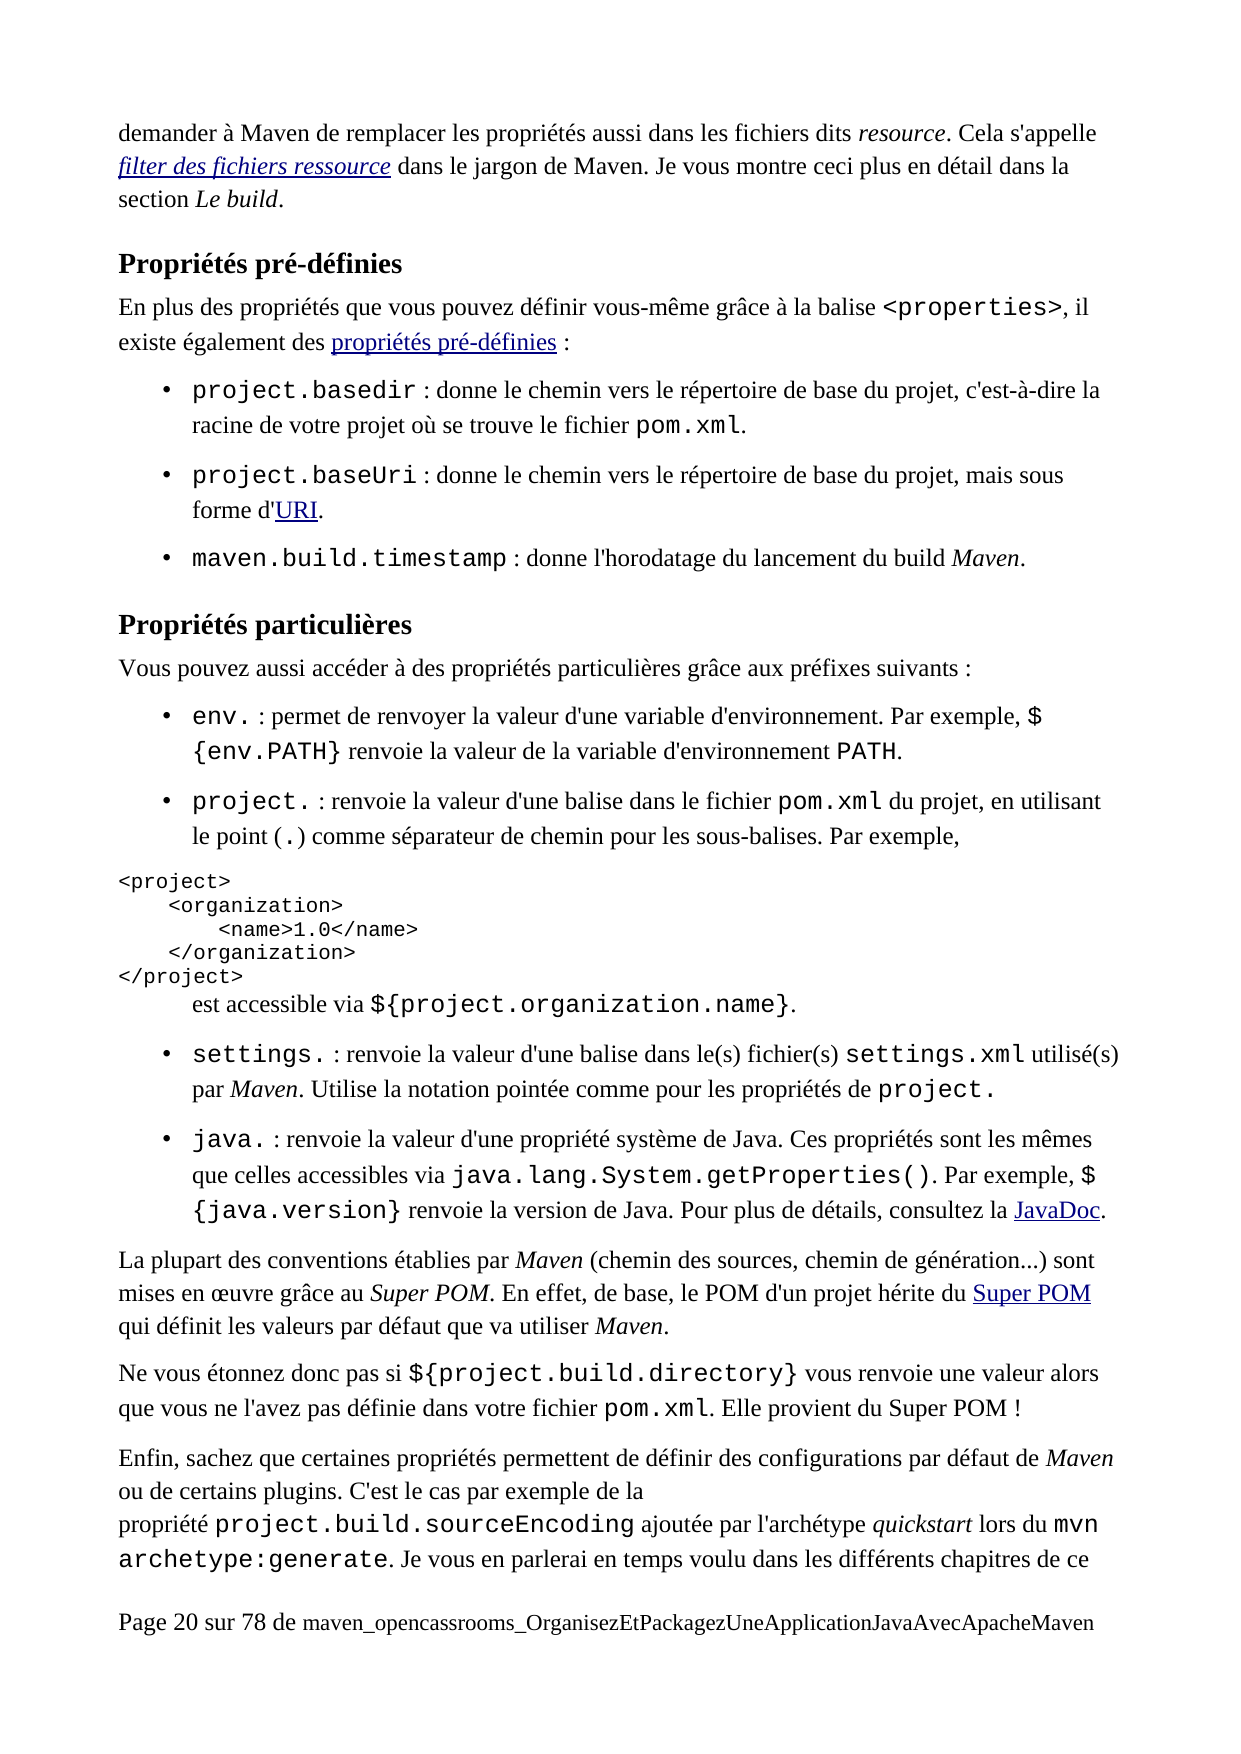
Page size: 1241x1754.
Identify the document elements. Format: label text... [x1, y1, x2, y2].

text Ne vous étonnez donc pas si ${project.build.directory} vous renvoie une valeur alors que vous ne l'avez pas définie dans votre fichier pom.xml. Elle provient du Super POM ! [118, 1358, 1122, 1424]
list project. : renvoie la valeur d'une balise dans le fichier pom.xml du projet, en utilisant le point (.) comme séparateur de chemin pour les sous-balises. Par exemple, [162, 786, 1122, 852]
text demander à Maven de remplacer les propriétés aussi dans les fichiers dits resource. Cela s'appelle filter des fichiers ressource dans le jargon de Maven. Je vous montre ceci plus en détail dans la section Le build. [118, 118, 1122, 213]
list env. : permet de renvoyer la valeur d'une variable d'environnement. Par exemple, ${env.PATH} renvoie la valeur de la variable d'environnement PATH. [162, 701, 1122, 767]
text <project> [118, 871, 1122, 895]
text La plupart des conventions établies par Maven (chemin des sources, chemin de génération...) sont mises en œuvre grâce au Super POM. En effet, de base, le POM d'un projet hérite du Super POM qui définit les valeurs par défaut que va utiliser Maven. [118, 1245, 1122, 1339]
list project.basedir : donne le chemin vers le répertoire de base du projet, c'est-à-dire la racine de votre projet où se trouve le fichier pom.xml. [162, 375, 1122, 441]
subtitle Propriétés pré-définies [118, 246, 1122, 280]
text En plus des propriétés que vous pouvez définir vous-même grâce à la balise <properties>, il existe également des propriétés pré-définies : [118, 292, 1122, 356]
text </organization> [118, 942, 1122, 966]
text <organization> [118, 895, 1122, 918]
text Enfin, sachez que certaines propriétés permettent de définir des configurations par défaut de Maven ou de certains plugins. C'est le cas par exemple de la propriété project.build.sourceEncoding ajoutée par l'archétype quickstart lors du mvn archetype:generate. Je vous en parlerai en temps voulu dans les différents chapitres de ce [118, 1443, 1122, 1575]
list maven.build.timestamp : donne l'horodatage du lancement du build Maven. [162, 543, 1122, 574]
list project.baseUri : donne le chemin vers le répertoire de base du projet, mais sous forme d'URI. [162, 460, 1122, 524]
list settings. : renvoie la valeur d'une balise dans le(s) fichier(s) settings.xml utilisé(s) par Maven. Utilise la notation pointée comme pour les propriétés de project. [162, 1039, 1122, 1105]
list java. : renvoie la valeur d'une propriété système de Java. Ces propriétés sont les mêmes que celles accessibles via java.lang.System.getProperties(). Par exemple, ${java.version} renvoie la version de Java. Pour plus de détails, consultez la JavaDoc. [162, 1124, 1122, 1226]
subtitle Propriétés particulières [118, 607, 1122, 641]
text </project> [118, 966, 1122, 989]
text Vous pouvez aussi accéder à des propriétés particulières grâce aux préfixes suivants : [118, 653, 1122, 682]
text <name>1.0</name> [118, 918, 1122, 942]
list est accessible via ${project.organization.name}. [162, 989, 1122, 1020]
